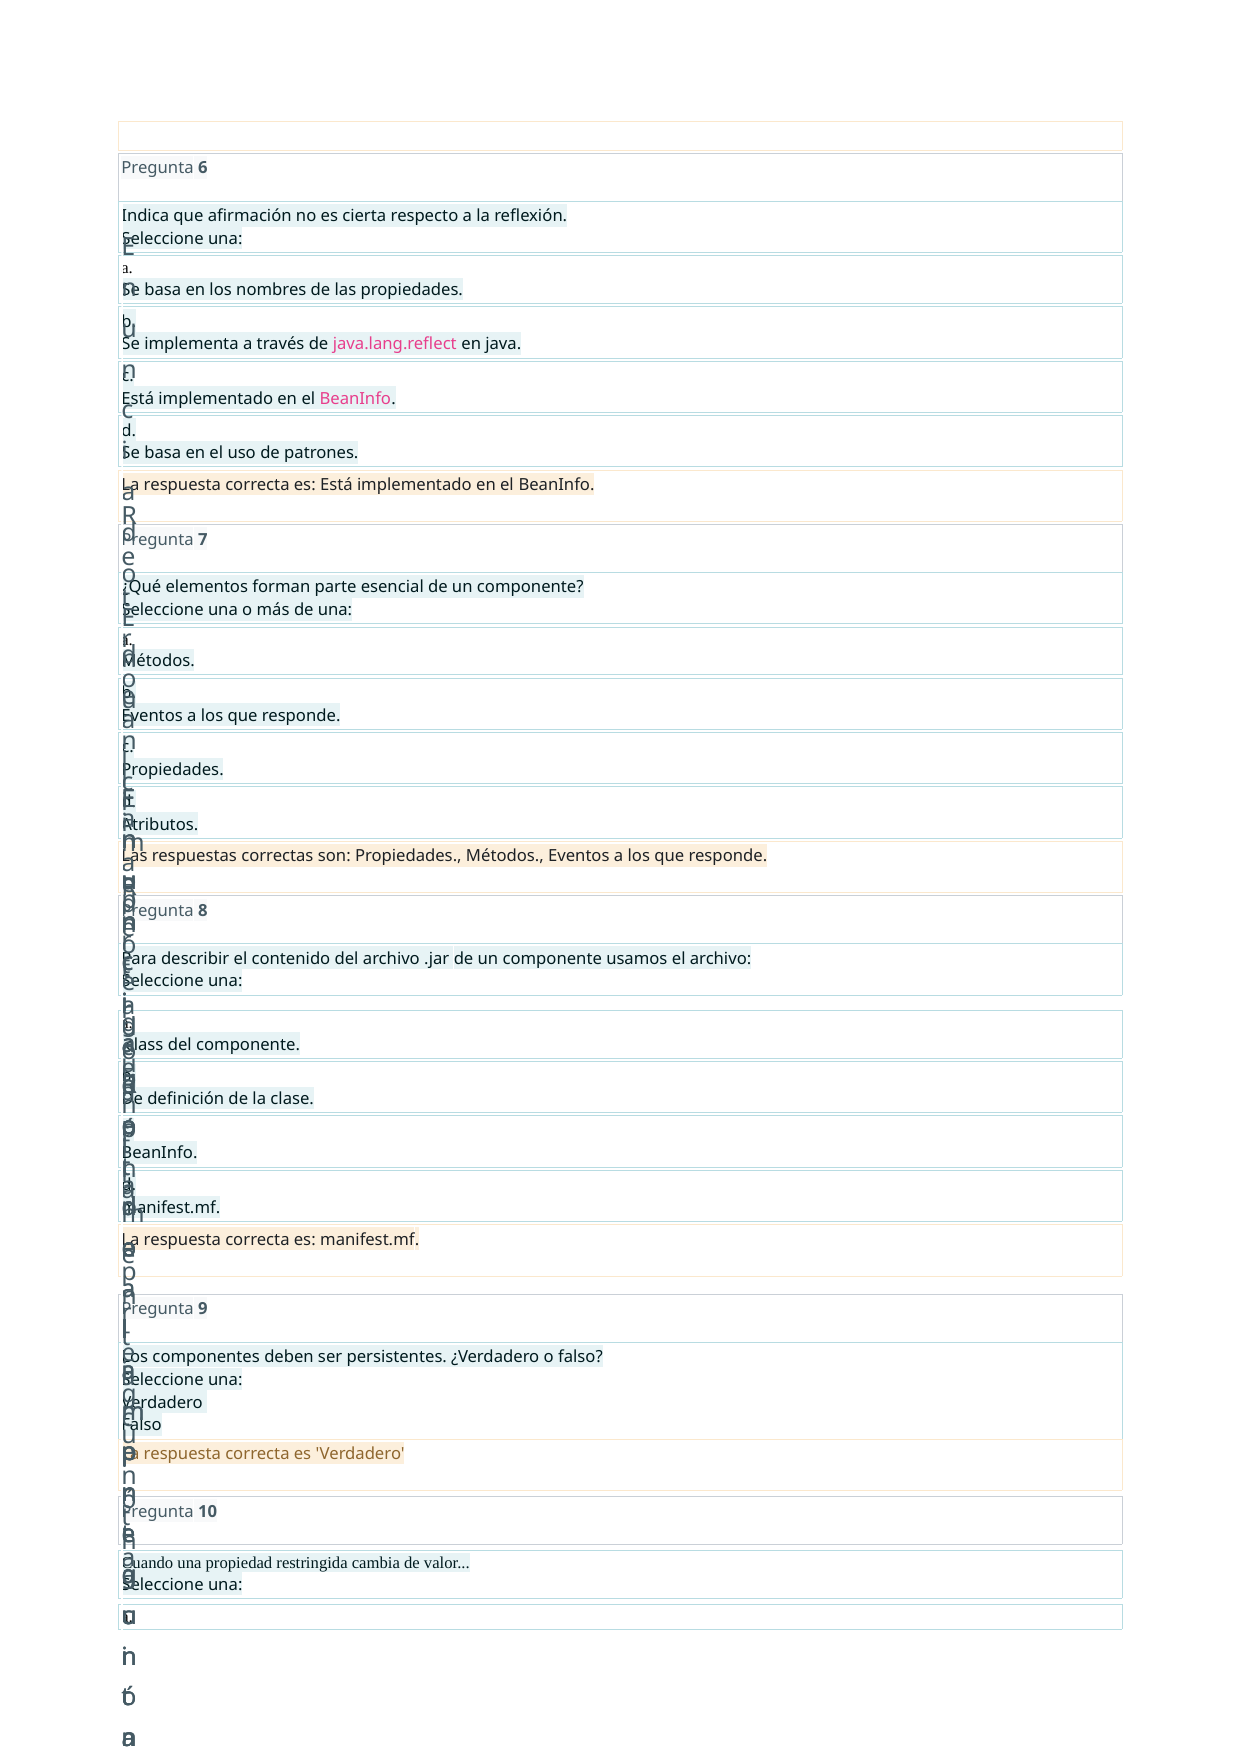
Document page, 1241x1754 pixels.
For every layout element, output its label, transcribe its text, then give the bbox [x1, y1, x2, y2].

text b. [123, 307, 1122, 329]
text .class del componente. [123, 1029, 1122, 1058]
text b. [129, 1062, 1122, 1083]
text a. [123, 1605, 1122, 1629]
text a. [123, 256, 1122, 274]
text Se implementa a través de java.lang.reflect en java. [123, 329, 1122, 358]
text d. [125, 1171, 1122, 1192]
text La respuesta correcta es: Está implementado en el BeanInfo. [119, 471, 1122, 498]
text Seleccione una: [123, 966, 1122, 995]
text Se basa en el uso de patrones. [123, 438, 1122, 466]
text c. [123, 1116, 1122, 1138]
text De definición de la clase. [133, 1083, 1122, 1112]
text a. [123, 628, 1122, 646]
text Falso [125, 1410, 1122, 1439]
text Indica que afirmación no es cierta respecto a la reflexión. [119, 202, 1122, 229]
text Se basa en los nombres de las propiedades. [123, 274, 1122, 303]
text Seleccione una: [123, 1569, 1122, 1598]
text b. [124, 679, 1122, 700]
text Métodos. [123, 646, 1122, 674]
text c. [123, 362, 1122, 383]
text ¿Qué elementos forman parte esencial de un componente? [134, 573, 1122, 595]
text Las respuestas correctas son: Propiedades., Métodos., Eventos a los que responde. [124, 842, 1122, 867]
text Propiedades. [125, 755, 1122, 783]
text manifest.mf. [133, 1192, 1122, 1221]
text c. [123, 733, 1122, 755]
text Está implementado en el BeanInfo. [123, 383, 1122, 412]
text Atributos. [123, 809, 1122, 838]
text Seleccione una o más de una: [124, 595, 1122, 623]
text Falso [124, 1425, 132, 1439]
text Eventos a los que responde. [123, 700, 1122, 729]
subtitle Pregunta 8 [123, 896, 1122, 921]
text La respuesta correcta es 'Verdadero' [123, 1440, 1122, 1464]
text Seleccione una: [123, 223, 1122, 252]
text Verdadero [123, 1387, 1122, 1410]
text BeanInfo. [123, 1138, 1122, 1167]
subtitle Pregunta 6 [119, 154, 1122, 179]
text a. [123, 1011, 1122, 1029]
text Para describir el contenido del archivo .jar de un componente usamos el archivo: [126, 944, 1122, 966]
text Cuando una propiedad restringida cambia de valor... [123, 1551, 1122, 1569]
subtitle Pregunta 9 [125, 1295, 1122, 1319]
subtitle Pregunta 7 [123, 525, 1122, 550]
text Seleccione una: [123, 1364, 1122, 1387]
text d. [125, 787, 1122, 809]
text Los componentes deben ser persistentes. ¿Verdadero o falso? [123, 1343, 1122, 1364]
subtitle Pregunta 10 [126, 1497, 1122, 1522]
text d. [123, 416, 1122, 438]
text La respuesta correcta es: manifest.mf. [123, 1225, 1122, 1250]
